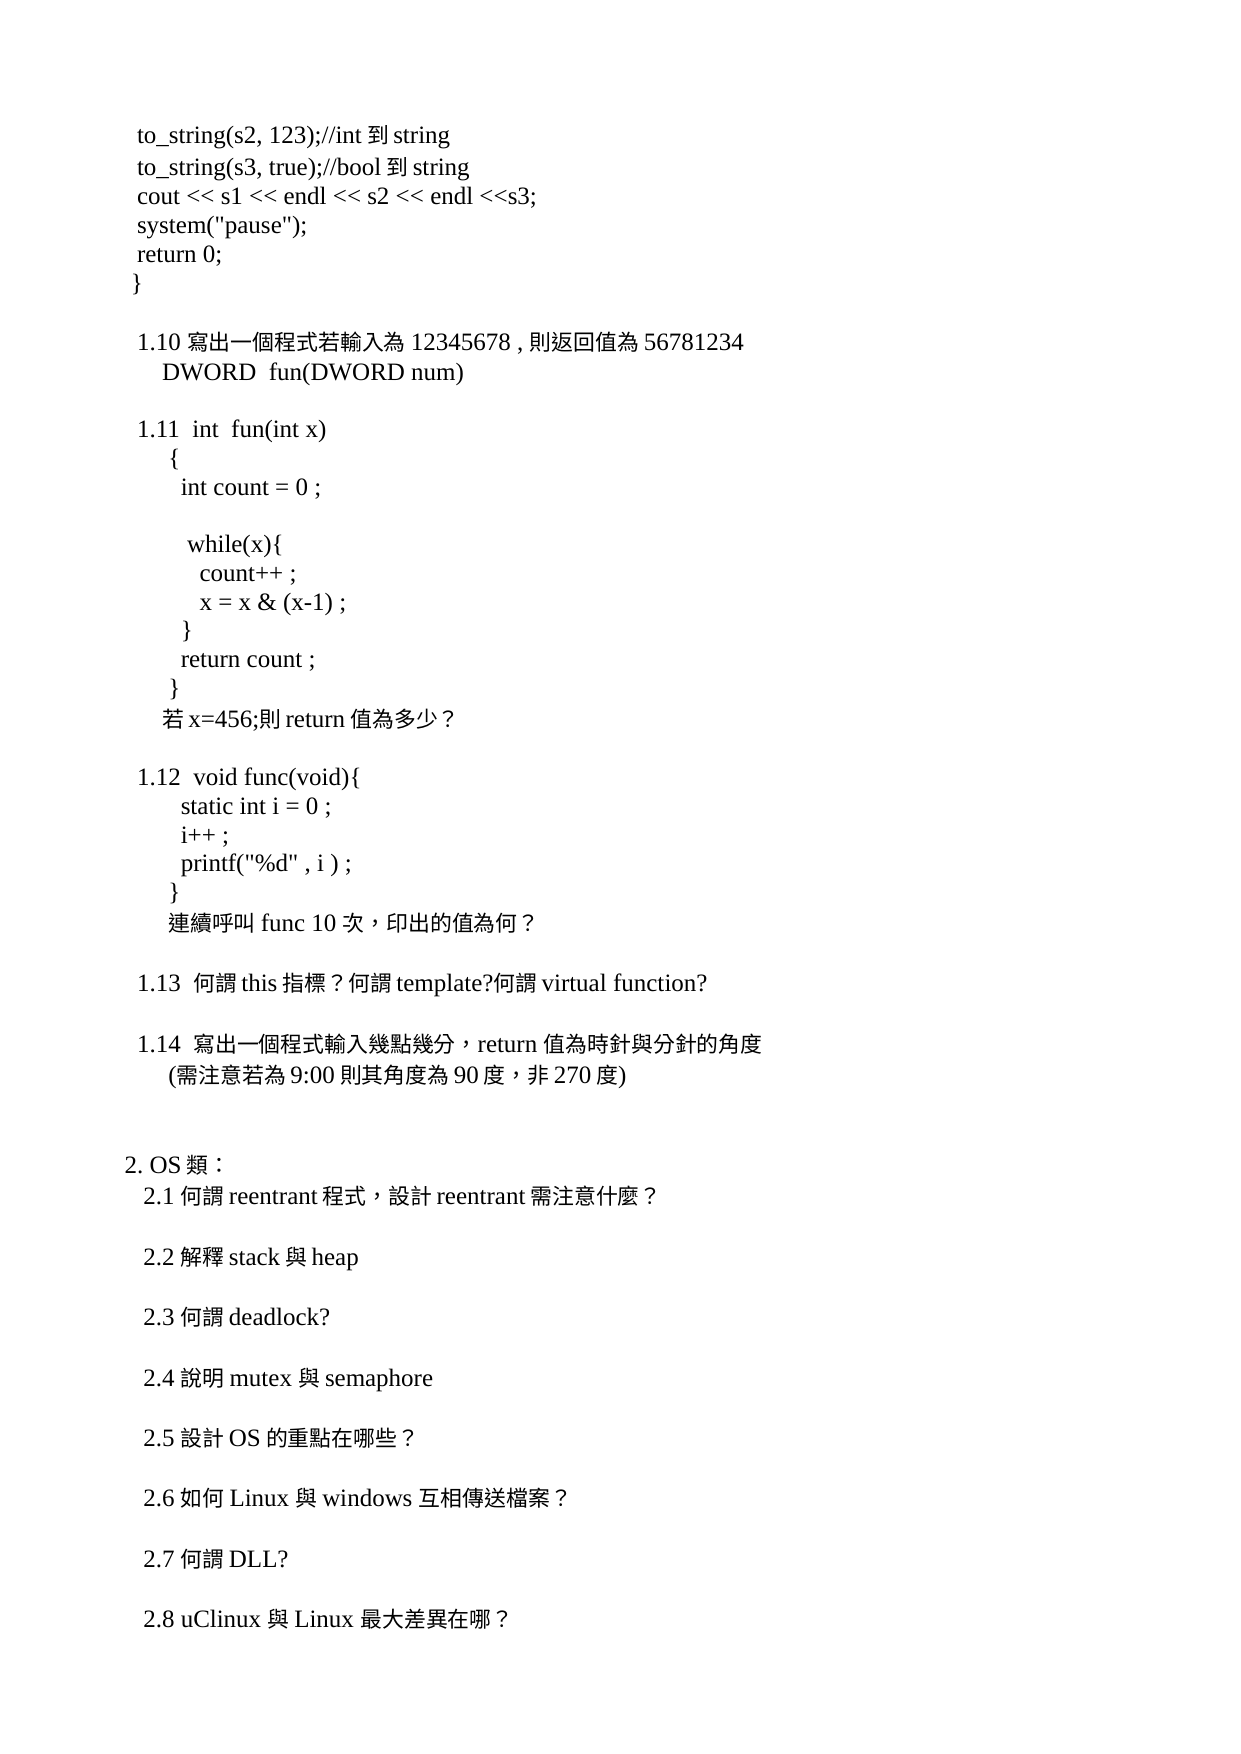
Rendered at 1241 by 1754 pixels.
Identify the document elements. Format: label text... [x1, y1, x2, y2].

text 1.13 何謂this指標？何謂template?何謂virtual function? [118, 966, 1122, 998]
text 2.4 說明 mutex 與 semaphore [118, 1361, 1122, 1392]
text 2.2 解釋stack與heap [118, 1240, 1122, 1271]
text 連續呼叫 func 10 次，印出的值為何？ [118, 906, 1122, 938]
text 若x=456;則return值為多少？ [118, 702, 1122, 733]
text 2.8 uClinux 與 Linux 最大差異在哪？ [118, 1602, 1122, 1634]
text 2. OS類： [118, 1148, 1122, 1179]
text { [118, 443, 1122, 472]
text 1.14 寫出一個程式輸入幾點幾分，return 值為時針與分針的角度 [118, 1027, 1122, 1058]
text return count ; [118, 644, 1122, 673]
text DWORD fun(DWORD num) [118, 357, 1122, 386]
text system("pause"); [118, 210, 1122, 239]
text printf("%d" , i ) ; [118, 848, 1122, 877]
text i++ ; [118, 820, 1122, 848]
text 1.11 int fun(int x) [118, 414, 1122, 443]
text int count = 0 ; [118, 472, 1122, 501]
text } [118, 673, 1122, 702]
text 2.5 設計OS的重點在哪些？ [118, 1421, 1122, 1453]
text } [118, 616, 1122, 644]
text 2.3 何謂deadlock? [118, 1300, 1122, 1332]
text 2.7 何謂DLL? [118, 1542, 1122, 1573]
text 2.6 如何 Linux 與 windows 互相傳送檔案？ [118, 1481, 1122, 1513]
text while(x){ [118, 529, 1122, 558]
text to_string(s2, 123);//int到string [118, 118, 1122, 150]
text } [118, 877, 1122, 906]
text 2.1 何謂reentrant程式，設計reentrant需注意什麼？ [118, 1179, 1122, 1211]
text } [118, 268, 1122, 296]
text cout << s1 << endl << s2 << endl <<s3; [118, 181, 1122, 210]
text x = x & (x-1) ; [118, 587, 1122, 616]
text 1.12 void func(void){ [118, 762, 1122, 791]
text static int i = 0 ; [118, 791, 1122, 820]
text count++ ; [118, 558, 1122, 587]
text (需注意若為9:00則其角度為90度，非270度) [118, 1058, 1122, 1090]
text return 0; [118, 239, 1122, 268]
text 1.10 寫出一個程式若輸入為 12345678 , 則返回值為 56781234 [118, 325, 1122, 357]
text to_string(s3, true);//bool到string [118, 150, 1122, 181]
